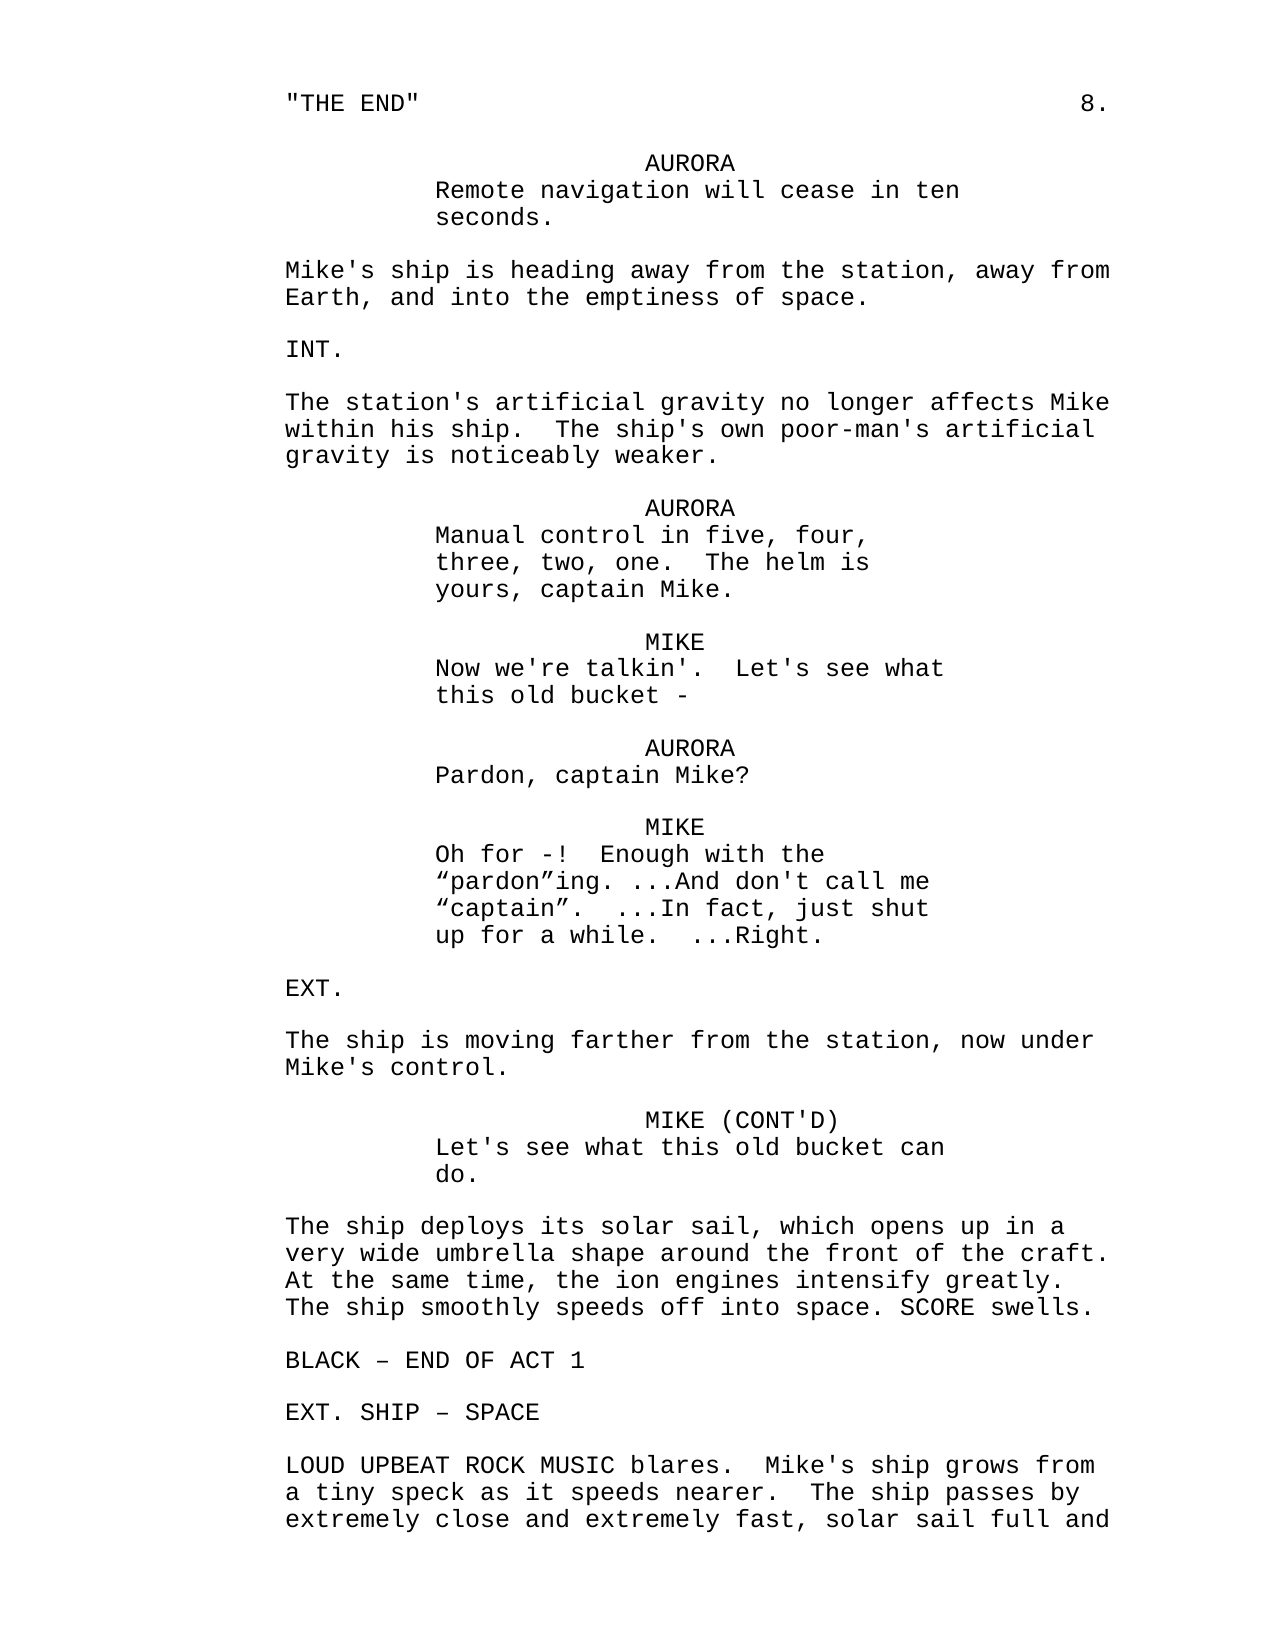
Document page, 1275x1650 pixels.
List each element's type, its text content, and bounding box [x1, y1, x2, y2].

subtitle Oh for -! Enough with the “pardon”ing. ...And don't call me “captain”. ...In fact, just shut up for a while. ...Right. [435, 841, 960, 949]
subtitle Mike's ship is heading away from the station, away from Earth, and into the emptiness of space. [285, 256, 1110, 310]
subtitle AURORA [645, 150, 1110, 177]
subtitle Manual control in five, four, three, two, one. The helm is yours, captain Mike. [435, 522, 960, 603]
subtitle Let's see what this old bucket can do. [435, 1134, 960, 1188]
subtitle BLACK – END OF ACT 1 [285, 1347, 1110, 1373]
subtitle The ship deploys its solar sail, which opens up in a very wide umbrella shape around the front of the craft. At the same time, the ion engines intensify greatly. The ship smoothly speeds off into space. SCORE swells. [285, 1213, 1110, 1321]
subtitle EXT. [285, 975, 1110, 1002]
subtitle MIKE [645, 628, 1110, 655]
subtitle Remote navigation will cease in ten seconds. [435, 177, 960, 231]
subtitle EXT. SHIP – SPACE [285, 1399, 1110, 1426]
subtitle Pardon, captain Mike? [435, 762, 960, 789]
subtitle INT. [285, 336, 1110, 363]
subtitle The station's artificial gravity no longer affects Mike within his ship. The ship's own poor-man's artificial gravity is noticeably weaker. [285, 388, 1110, 469]
subtitle MIKE [645, 814, 1110, 841]
subtitle MIKE (CONT'D) [645, 1107, 1110, 1134]
subtitle LOUD UPBEAT ROCK MUSIC blares. Mike's ship grows from a tiny speck as it speeds nearer. The ship passes by extremely close and extremely fast, solar sail full and [285, 1452, 1110, 1532]
subtitle AURORA [645, 735, 1110, 762]
subtitle AURORA [645, 495, 1110, 522]
subtitle Now we're talkin'. Let's see what this old bucket - [435, 655, 960, 709]
subtitle The ship is moving farther from the station, now under Mike's control. [285, 1027, 1110, 1081]
